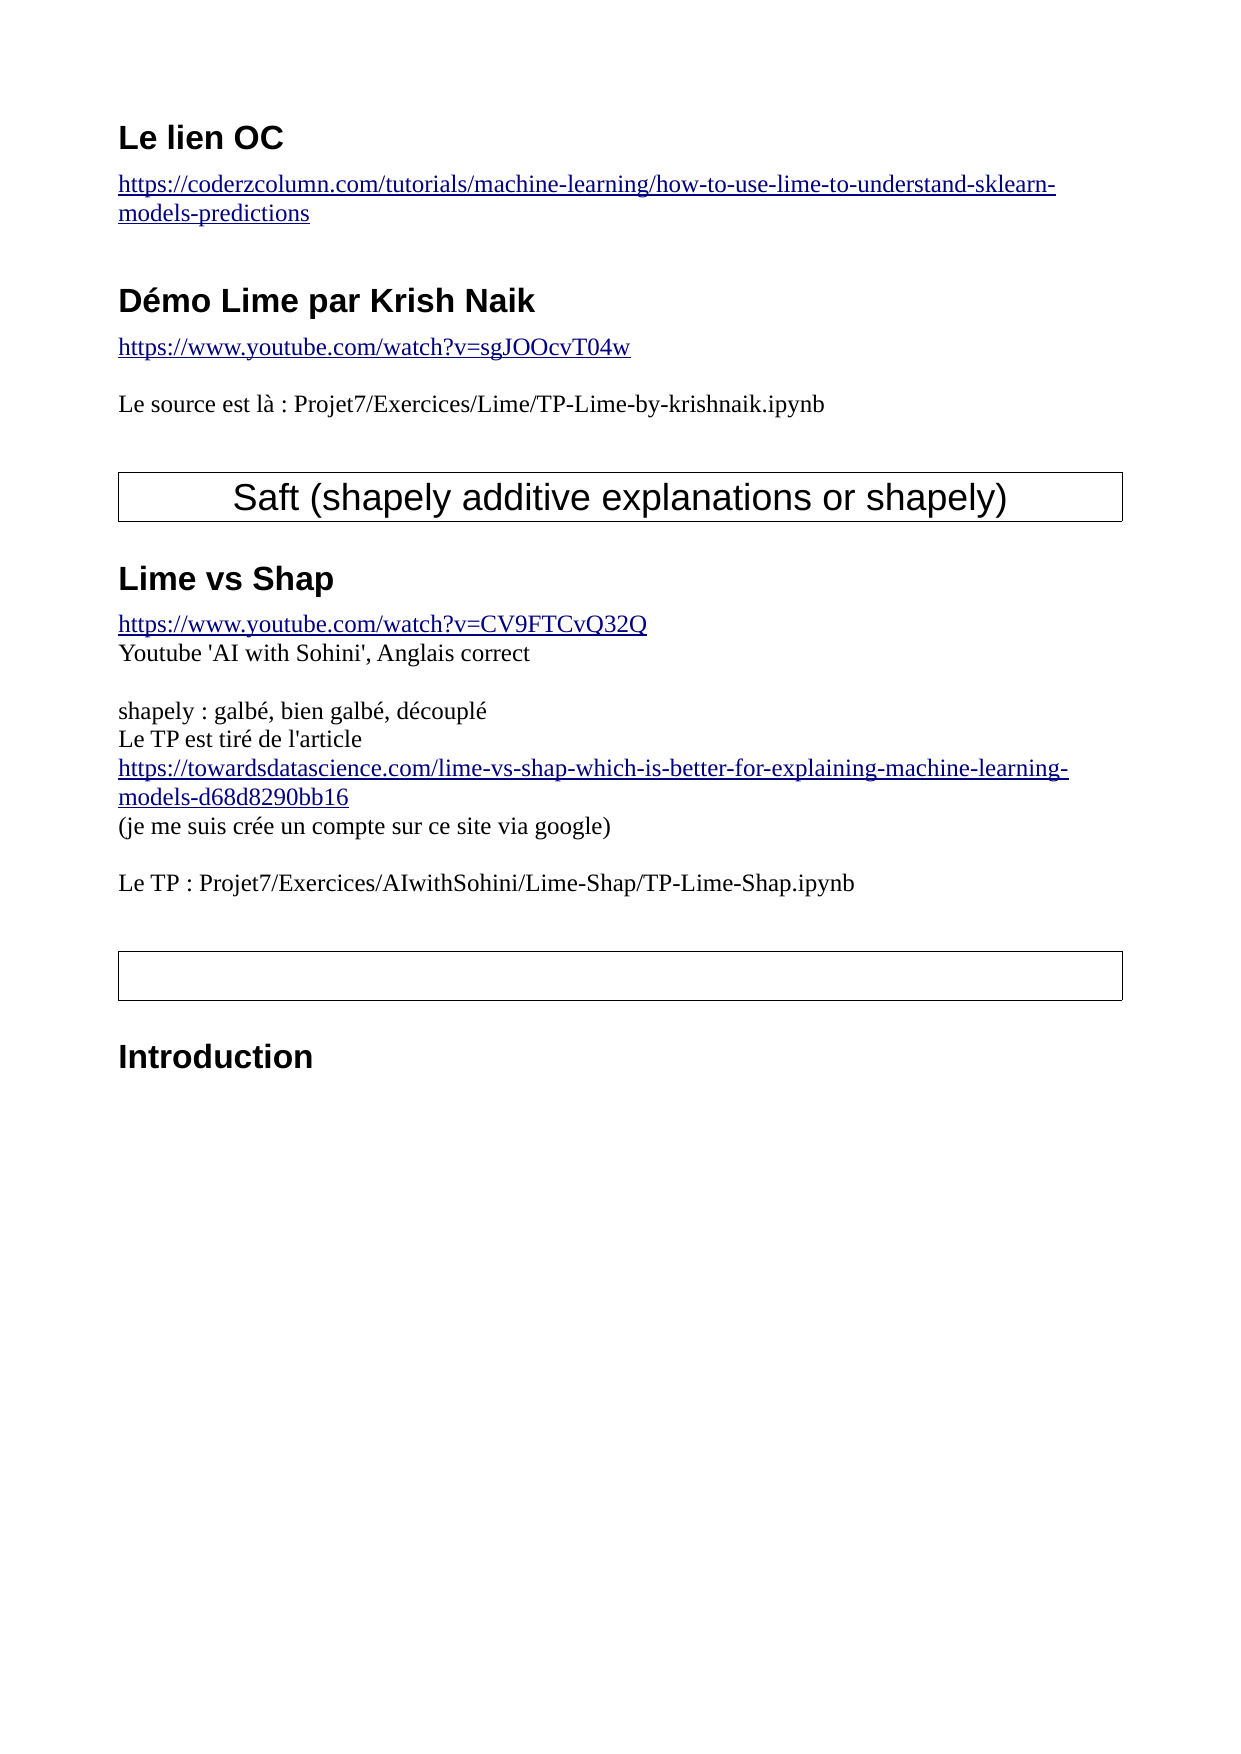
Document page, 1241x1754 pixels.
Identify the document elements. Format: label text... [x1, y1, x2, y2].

text https://towardsdatascience.com/lime-vs-shap-which-is-better-for-explaining-machine-learning-models-d68d8290bb16 [118, 753, 1122, 811]
subtitle Démo Lime par Krish Naik [118, 281, 1122, 319]
text https://www.youtube.com/watch?v=CV9FTCvQ32Q [118, 609, 1122, 638]
text (je me suis crée un compte sur ce site via google) [118, 811, 1122, 839]
text Le TP est tiré de l'article [118, 724, 1122, 753]
subtitle Introduction [118, 1037, 1122, 1076]
text Le source est là : Projet7/Exercices/Lime/TP-Lime-by-krishnaik.ipynb [118, 389, 1122, 418]
text https://coderzcolumn.com/tutorials/machine-learning/how-to-use-lime-to-understand-sklearn-models-predictions [118, 169, 1122, 227]
subtitle Saft (shapely additive explanations or shapely) [119, 473, 1122, 521]
text shapely : galbé, bien galbé, découplé [118, 696, 1122, 724]
text https://www.youtube.com/watch?v=sgJOOcvT04w [118, 332, 1122, 360]
subtitle Lime vs Shap [118, 558, 1122, 597]
text Le TP : Projet7/Exercices/AIwithSohini/Lime-Shap/TP-Lime-Shap.ipynb [118, 868, 1122, 897]
text Youtube 'AI with Sohini', Anglais correct [118, 638, 1122, 667]
subtitle Le lien OC [118, 118, 1122, 157]
